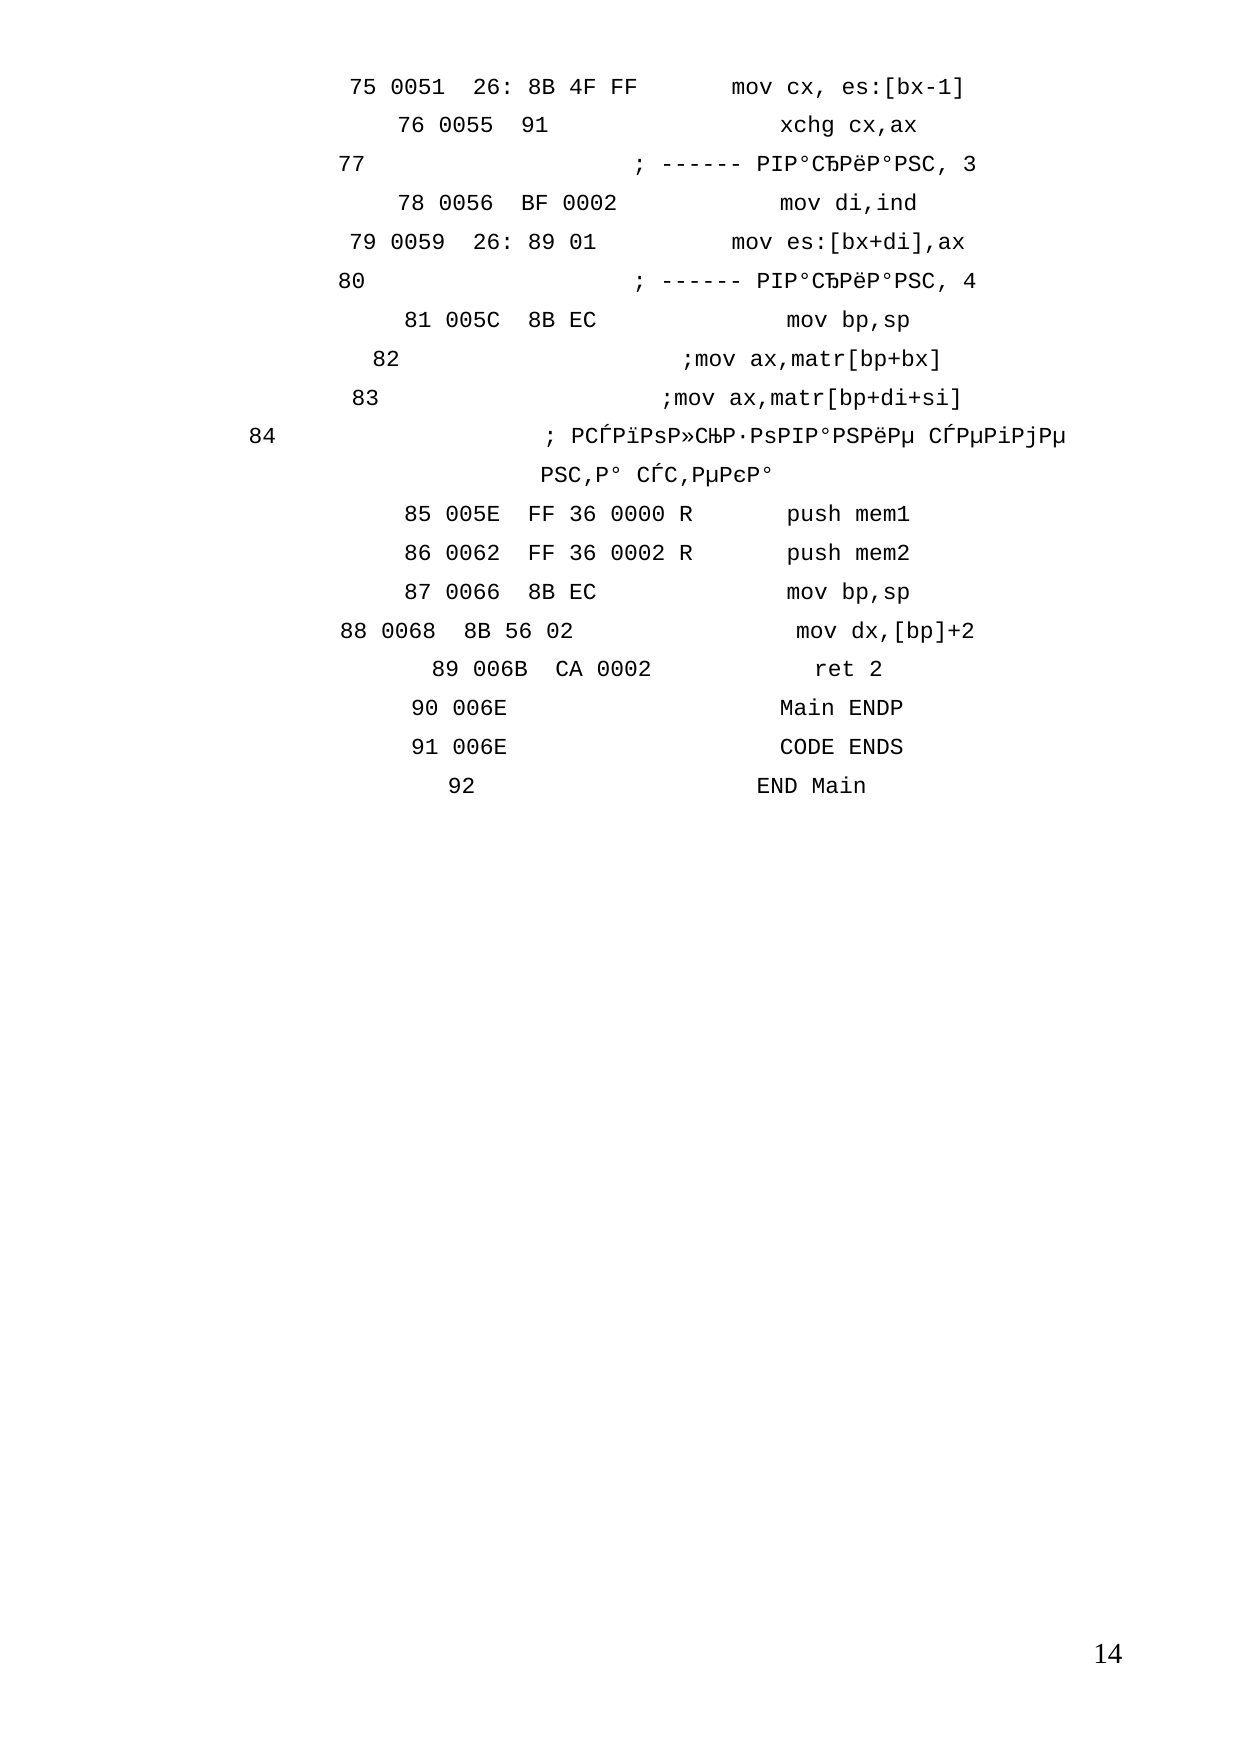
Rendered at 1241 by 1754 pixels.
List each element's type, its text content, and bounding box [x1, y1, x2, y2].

text 77 ; ------ РІР°СЂРёР°РЅС‚ 3 [118, 153, 1122, 179]
text 78 0056 BF 0002 mov di,ind [118, 192, 1122, 217]
text 84 ; РСЃРїРѕР»СЊР·РѕРІР°РЅРёРµ СЃРµРіРјРµ [118, 425, 1122, 451]
text 91 006E CODE ENDS [118, 736, 1122, 761]
text 92 END Main [118, 774, 1122, 800]
text 90 006E Main ENDP [118, 697, 1122, 723]
text 86 0062 FF 36 0002 R push mem2 [118, 541, 1122, 567]
text 75 0051 26: 8B 4F FF mov cx, es:[bx-1] [118, 75, 1122, 101]
text 82 ;mov ax,matr[bp+bx] [118, 347, 1122, 373]
text 88 0068 8B 56 02 mov dx,[bp]+2 [118, 619, 1122, 645]
text 89 006B CA 0002 ret 2 [118, 658, 1122, 684]
text 85 005E FF 36 0000 R push mem1 [118, 502, 1122, 528]
text 83 ;mov ax,matr[bp+di+si] [118, 386, 1122, 412]
text 76 0055 91 xchg cx,ax [118, 114, 1122, 140]
text 81 005C 8B EC mov bp,sp [118, 308, 1122, 334]
text 79 0059 26: 89 01 mov es:[bx+di],ax [118, 230, 1122, 256]
text 87 0066 8B EC mov bp,sp [118, 580, 1122, 606]
text РЅС‚Р° СЃС‚РµРєР° [118, 463, 1122, 489]
text 80 ; ------ РІР°СЂРёР°РЅС‚ 4 [118, 269, 1122, 295]
